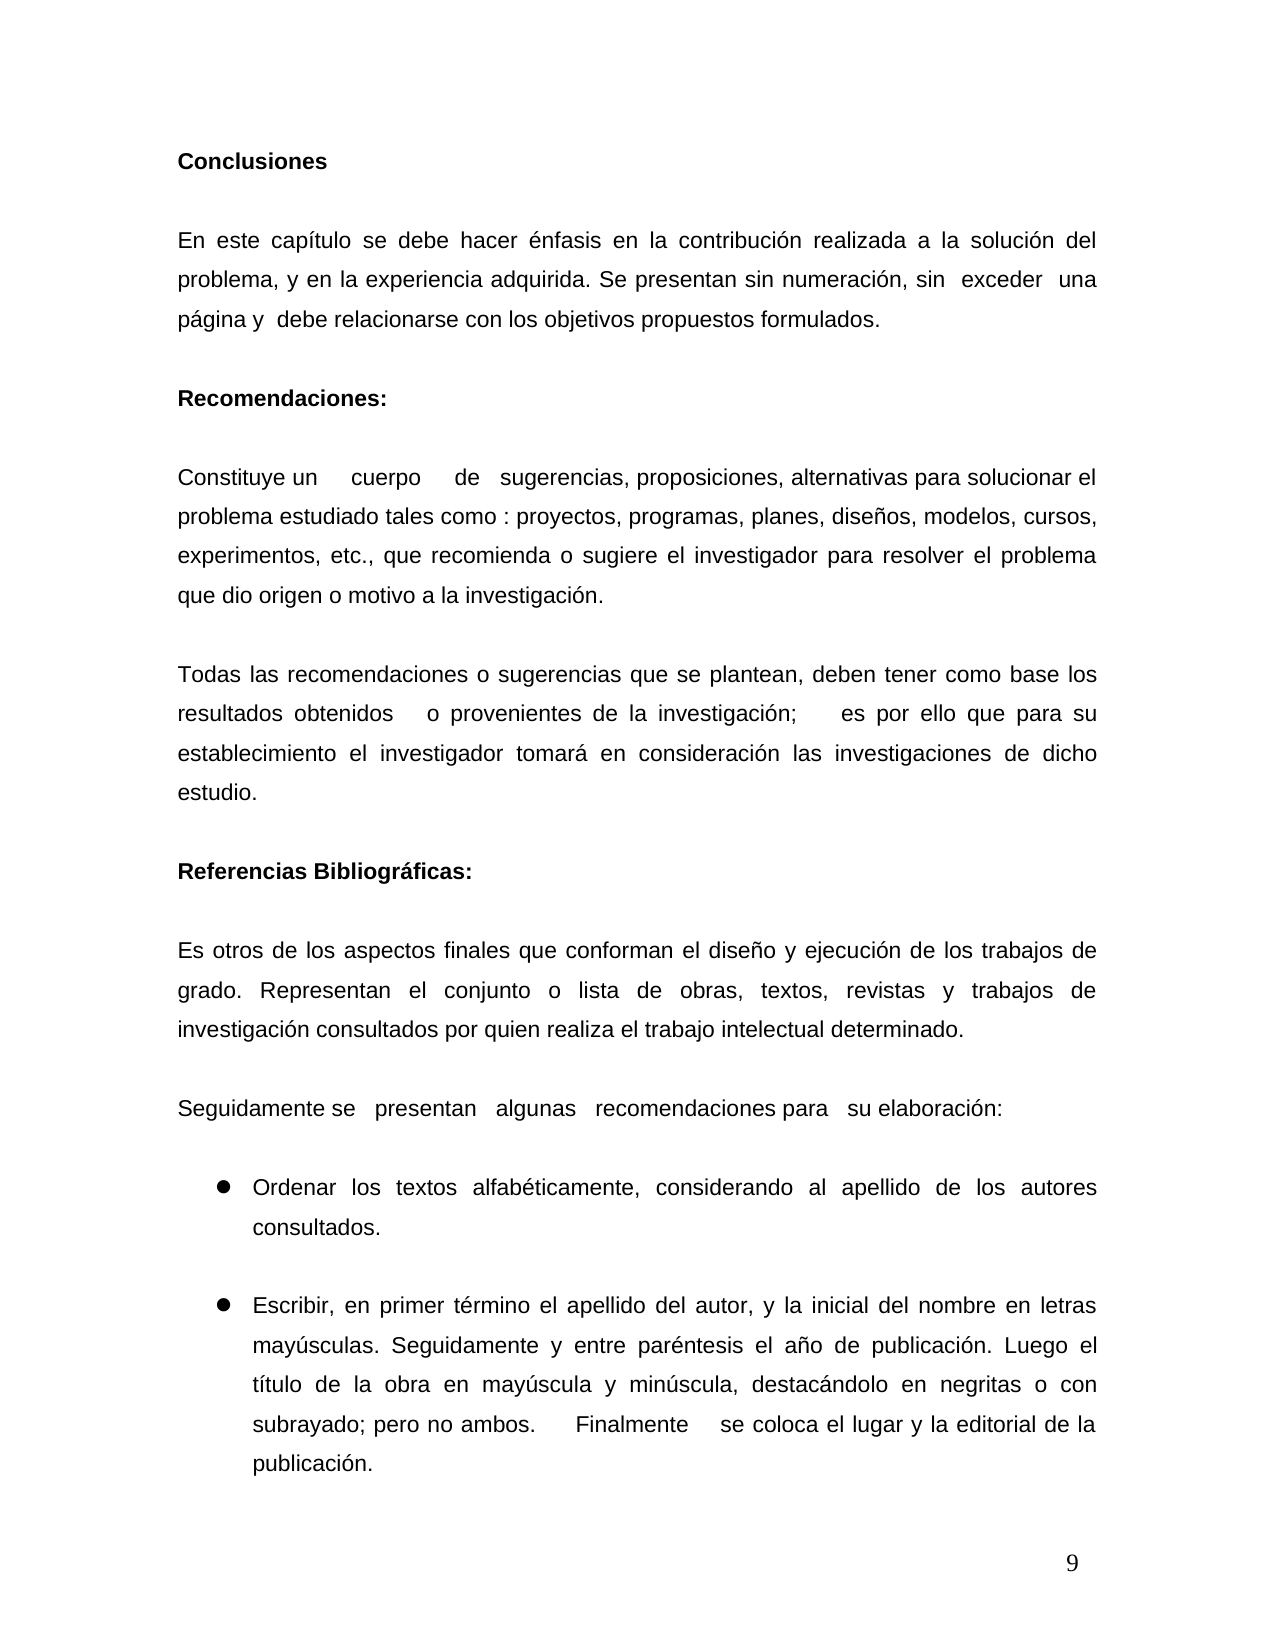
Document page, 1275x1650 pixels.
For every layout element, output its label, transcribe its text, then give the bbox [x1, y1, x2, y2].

text Es otros de los aspectos finales que conforman el diseño y ejecución de los trabajos de grado. Representan el conjunto o lista de obras, textos, revistas y trabajos de investigación consultados por quien realiza el trabajo intelectual determinado. [177, 937, 1098, 1042]
text Referencias Bibliográficas: [177, 858, 1098, 884]
text Todas las recomendaciones o sugerencias que se plantean, deben tener como base los resultados obtenidos o provenientes de la investigación; es por ello que para su establecimiento el investigador tomará en consideración las investigaciones de dicho estudio. [177, 661, 1098, 806]
text Recomendaciones: [177, 384, 1098, 411]
text Constituye un cuerpo de sugerencias, proposiciones, alternativas para solucionar el problema estudiado tales como : proyectos, programas, planes, diseños, modelos, cursos, experimentos, etc., que recomienda o sugiere el investigador para resolver el problema que dio origen o motivo a la investigación. [177, 463, 1098, 608]
text Conclusiones [177, 148, 1098, 174]
text Seguidamente se presentan algunas recomendaciones para su elaboración: [177, 1095, 1098, 1121]
list Escribir, en primer término el apellido del autor, y la inicial del nombre en letras mayúsculas. Seguidamente y entre paréntesis el año de publicación. Luego el título de la obra en mayúscula y minúscula, destacándolo en negritas o con subrayado; pero no ambos. Finalmente se coloca el lugar y la editorial de la publicación. [215, 1292, 1098, 1477]
list Ordenar los textos alfabéticamente, considerando al apellido de los autores consultados. [215, 1174, 1098, 1240]
text En este capítulo se debe hacer énfasis en la contribución realizada a la solución del problema, y en la experiencia adquirida. Se presentan sin numeración, sin exceder una página y debe relacionarse con los objetivos propuestos formulados. [177, 227, 1098, 332]
